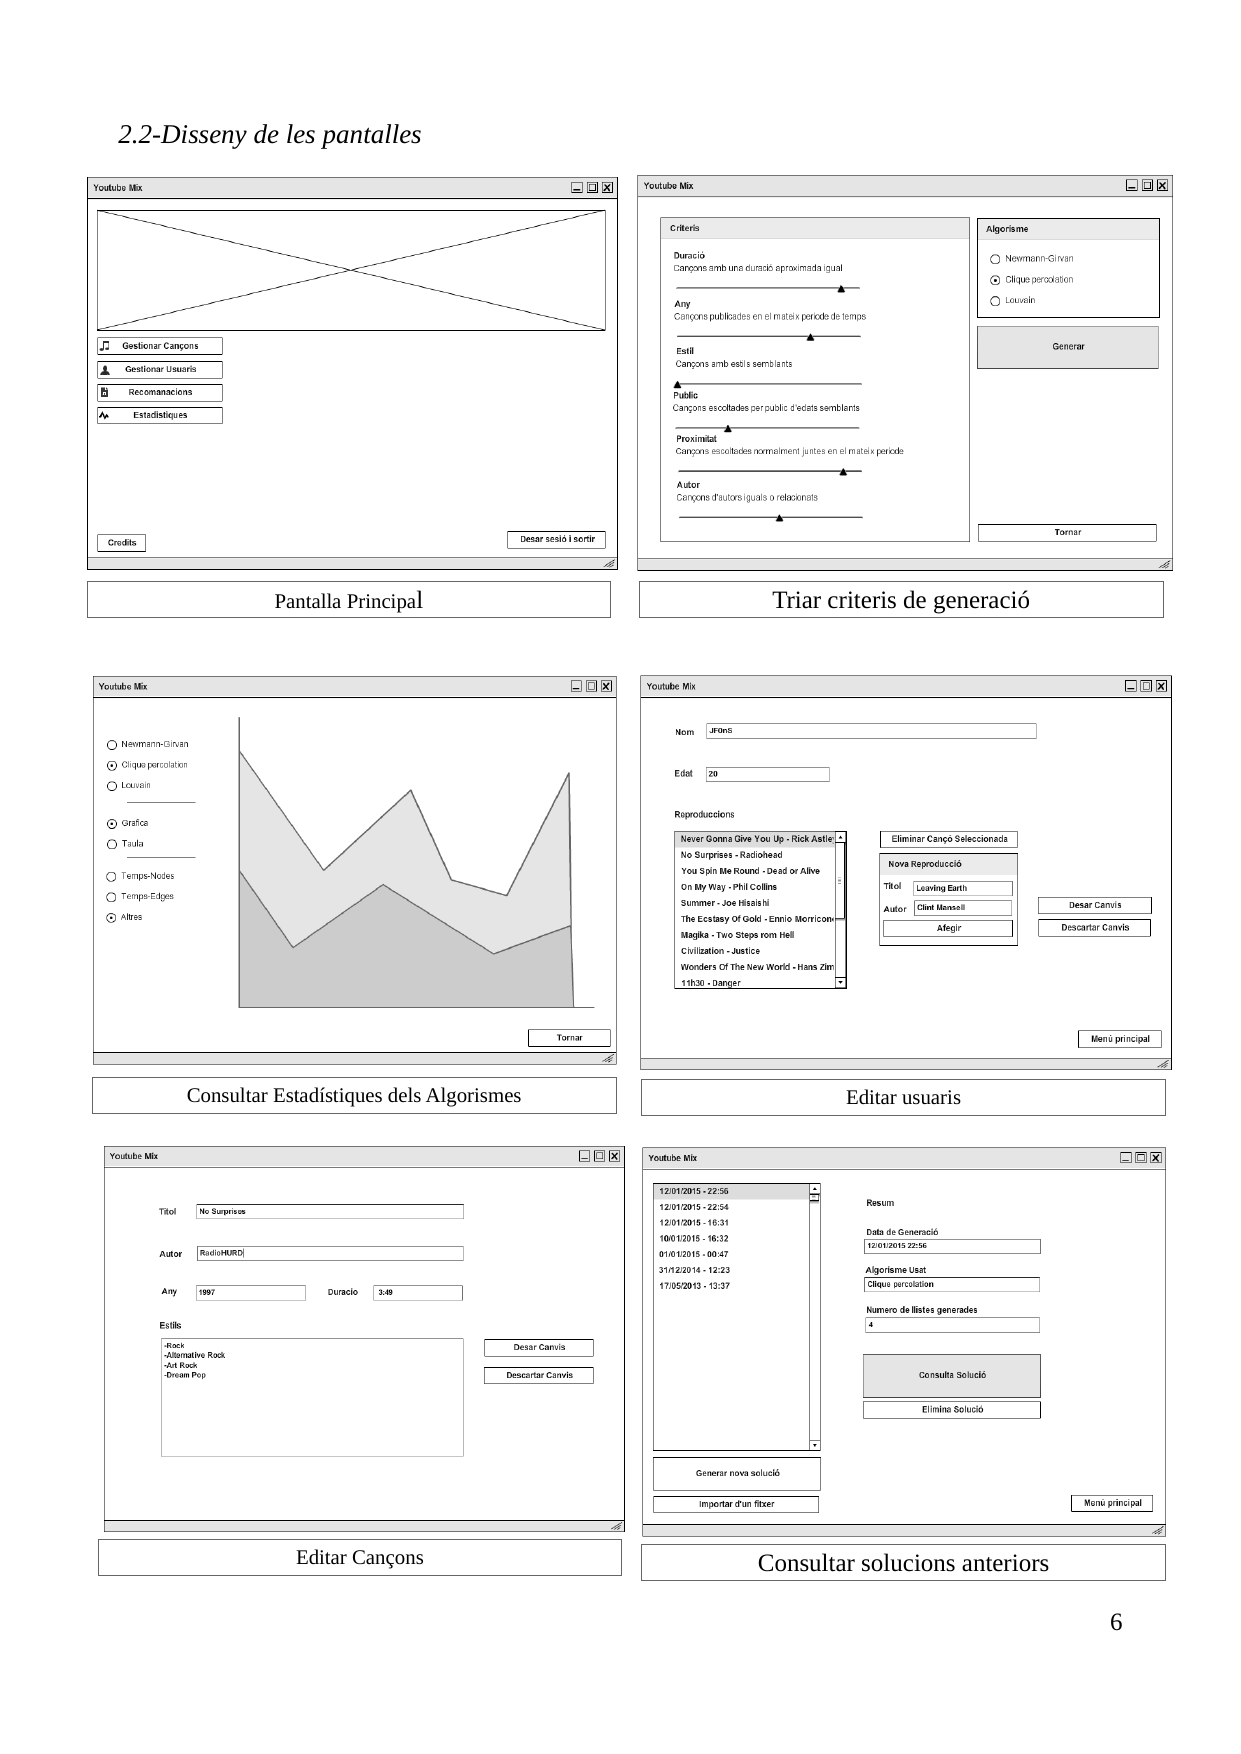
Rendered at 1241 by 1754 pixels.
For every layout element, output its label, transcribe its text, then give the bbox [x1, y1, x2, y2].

picture [638, 673, 1175, 1070]
text 2.2-Disseny de les pantalles [118, 118, 1122, 149]
picture [635, 173, 1175, 572]
picture [84, 173, 621, 573]
picture [89, 672, 621, 1069]
picture [102, 1144, 626, 1534]
picture [640, 1146, 1168, 1539]
